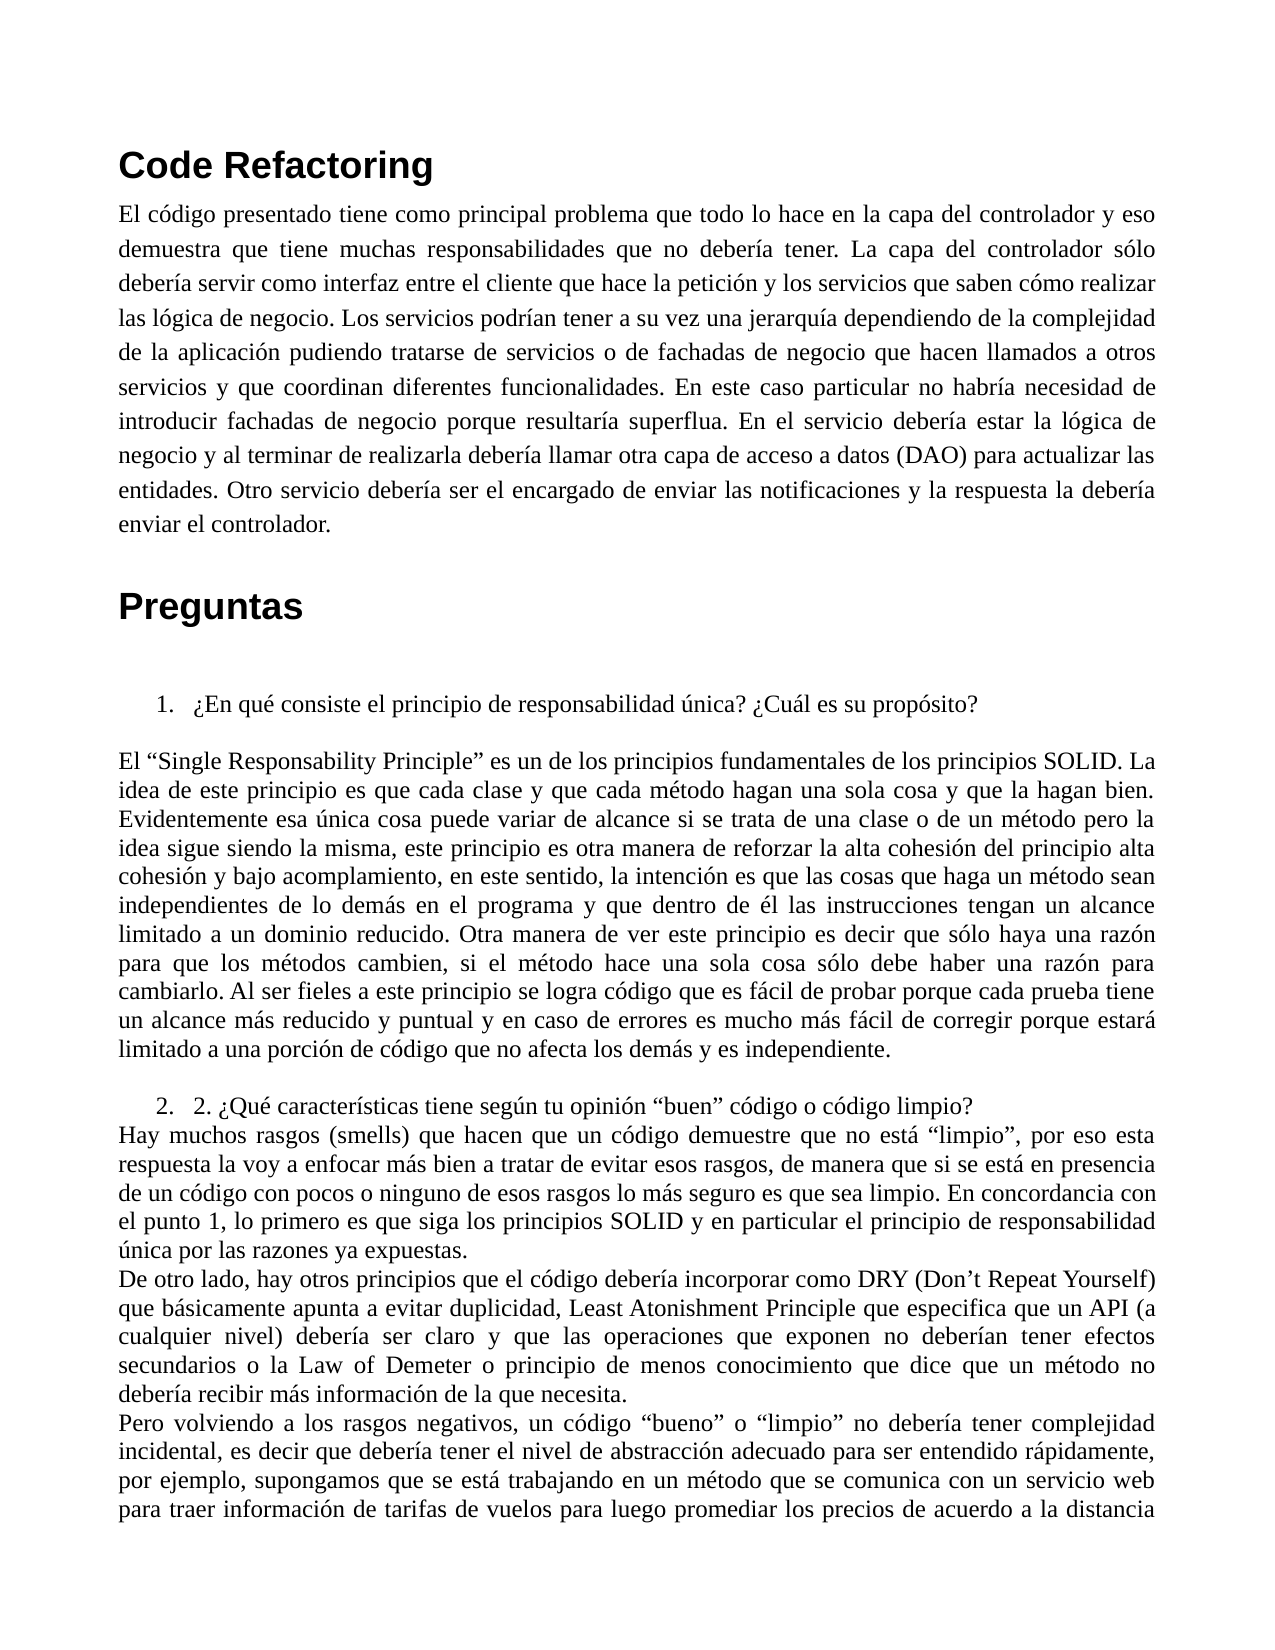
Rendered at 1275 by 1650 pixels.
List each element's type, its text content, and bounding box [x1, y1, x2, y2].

text De otro lado, hay otros principios que el código debería incorporar como DRY (Don’t Repeat Yourself) que básicamente apunta a evitar duplicidad, Least Atonishment Principle que especifica que un API (a cualquier nivel) debería ser claro y que las operaciones que exponen no deberían tener efectos secundarios o la Law of Demeter o principio de menos conocimiento que dice que un método no debería recibir más información de la que necesita. [118, 1264, 1157, 1408]
list ¿En qué consiste el principio de responsabilidad única? ¿Cuál es su propósito? [156, 689, 1157, 718]
text El código presentado tiene como principal problema que todo lo hace en la capa del controlador y eso demuestra que tiene muchas responsabilidades que no debería tener. La capa del controlador sólo debería servir como interfaz entre el cliente que hace la petición y los servicios que saben cómo realizar las lógica de negocio. Los servicios podrían tener a su vez una jerarquía dependiendo de la complejidad de la aplicación pudiendo tratarse de servicios o de fachadas de negocio que hacen llamados a otros servicios y que coordinan diferentes funcionalidades. En este caso particular no habría necesidad de introducir fachadas de negocio porque resultaría superflua. En el servicio debería estar la lógica de negocio y al terminar de realizarla debería llamar otra capa de acceso a datos (DAO) para actualizar las entidades. Otro servicio debería ser el encargado de enviar las notificaciones y la respuesta la debería enviar el controlador. [118, 199, 1157, 538]
text Pero volviendo a los rasgos negativos, un código “bueno” o “limpio” no debería tener complejidad incidental, es decir que debería tener el nivel de abstracción adecuado para ser entendido rápidamente, por ejemplo, supongamos que se está trabajando en un método que se comunica con un servicio web para traer información de tarifas de vuelos para luego promediar los precios de acuerdo a la distancia [118, 1408, 1157, 1523]
subtitle Preguntas [118, 584, 1157, 627]
text El “Single Responsability Principle” es un de los principios fundamentales de los principios SOLID. La idea de este principio es que cada clase y que cada método hagan una sola cosa y que la hagan bien. Evidentemente esa única cosa puede variar de alcance si se trata de una clase o de un método pero la idea sigue siendo la misma, este principio es otra manera de reforzar la alta cohesión del principio alta cohesión y bajo acomplamiento, en este sentido, la intención es que las cosas que haga un método sean independientes de lo demás en el programa y que dentro de él las instrucciones tengan un alcance limitado a un dominio reducido. Otra manera de ver este principio es decir que sólo haya una razón para que los métodos cambien, si el método hace una sola cosa sólo debe haber una razón para cambiarlo. Al ser fieles a este principio se logra código que es fácil de probar porque cada prueba tiene un alcance más reducido y puntual y en caso de errores es mucho más fácil de corregir porque estará limitado a una porción de código que no afecta los demás y es independiente. [118, 746, 1157, 1063]
text Hay muchos rasgos (smells) que hacen que un código demuestre que no está “limpio”, por eso esta respuesta la voy a enfocar más bien a tratar de evitar esos rasgos, de manera que si se está en presencia de un código con pocos o ninguno de esos rasgos lo más seguro es que sea limpio. En concordancia con el punto 1, lo primero es que siga los principios SOLID y en particular el principio de responsabilidad única por las razones ya expuestas. [118, 1120, 1157, 1264]
list 2. ¿Qué características tiene según tu opinión “buen” código o código limpio? [156, 1091, 1157, 1120]
subtitle Code Refactoring [118, 143, 1157, 187]
